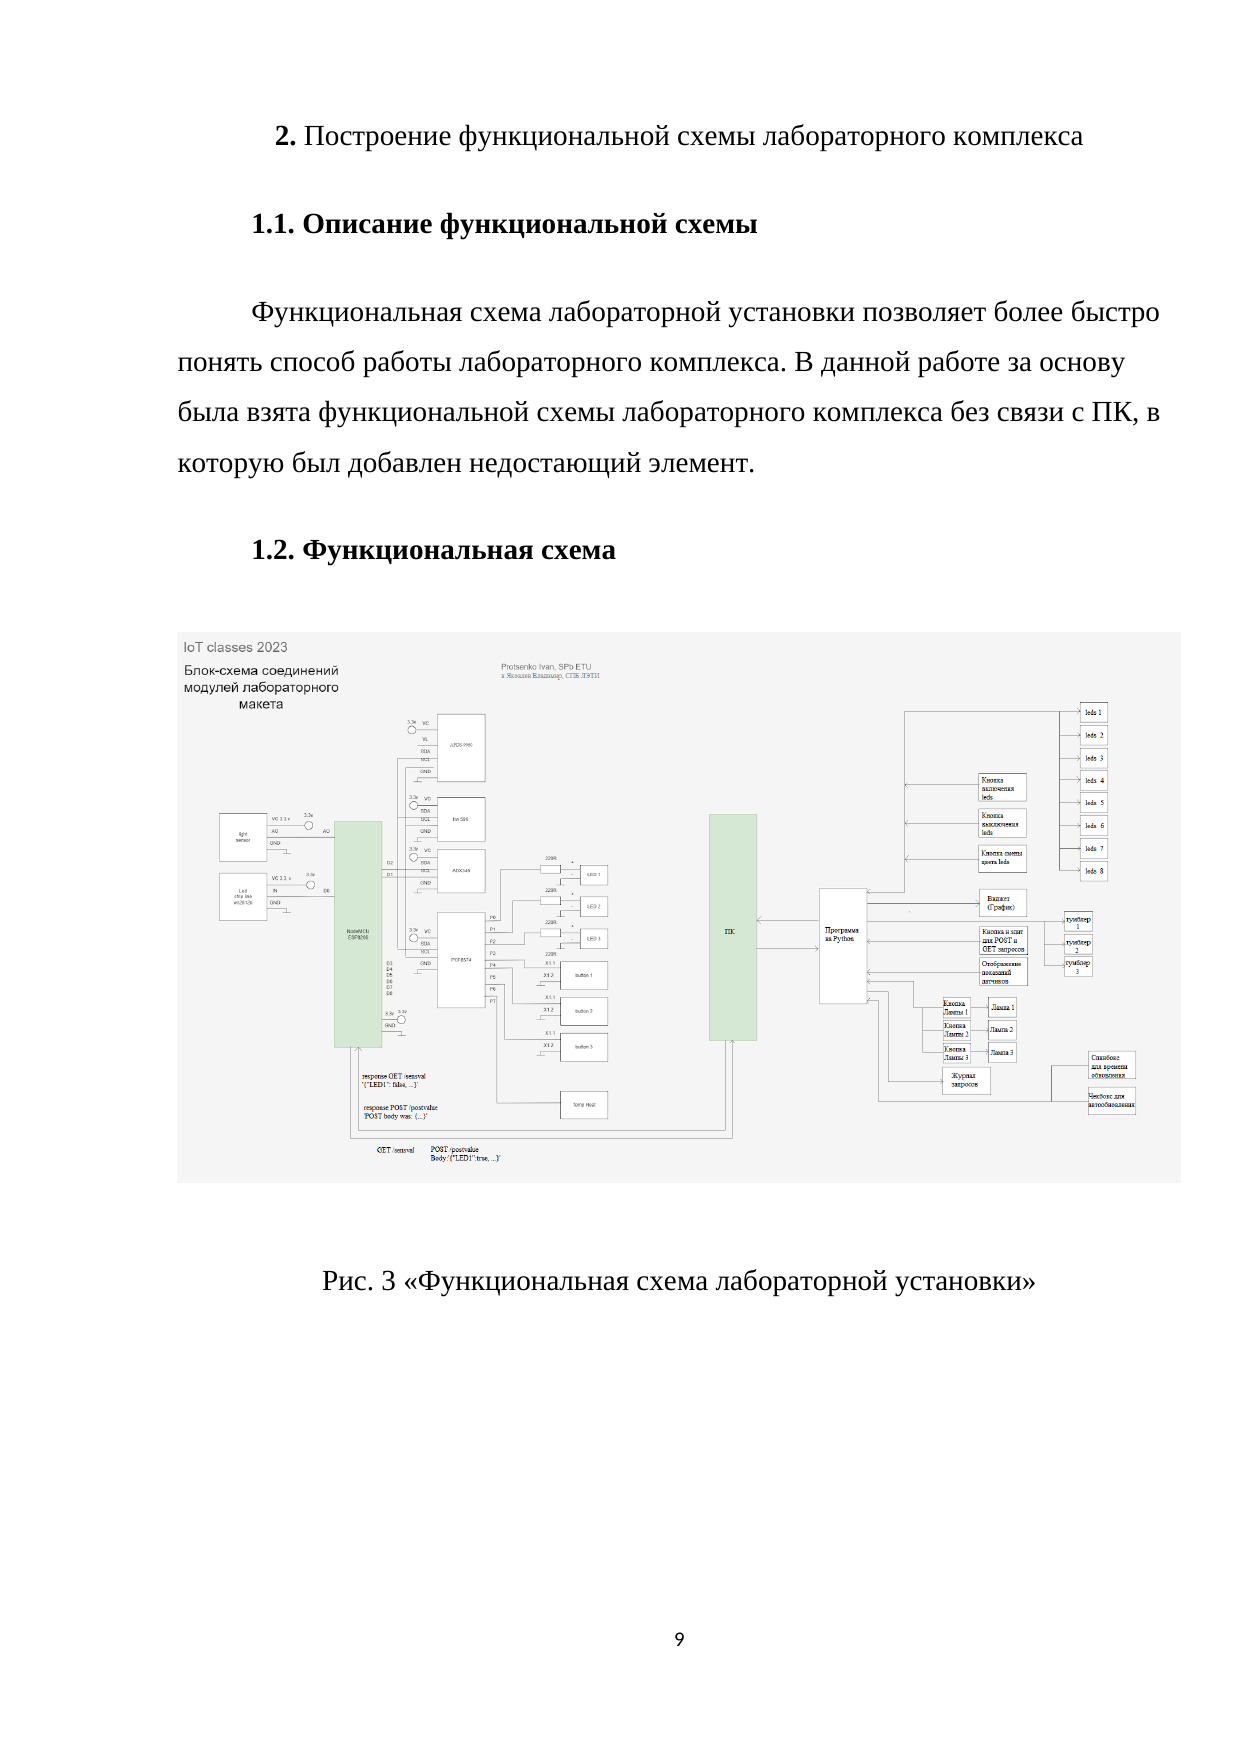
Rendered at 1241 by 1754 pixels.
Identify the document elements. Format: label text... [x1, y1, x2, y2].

subtitle 1.2. Функциональная схема [177, 532, 1181, 566]
subtitle Функциональная схема лабораторной установки позволяет более быстро понять способ работы лабораторного комплекса. В данной работе за основу была взята функциональной схемы лабораторного комплекса без связи с ПК, в которую был добавлен недостающий элемент. [177, 294, 1181, 478]
subtitle 1.1. Описание функциональной схемы [177, 206, 1181, 239]
picture [177, 632, 1182, 1183]
subtitle 2. Построение функциональной схемы лабораторного комплекса [177, 118, 1181, 152]
subtitle Рис. 3 «Функциональная схема лабораторной установки» [177, 1263, 1181, 1297]
